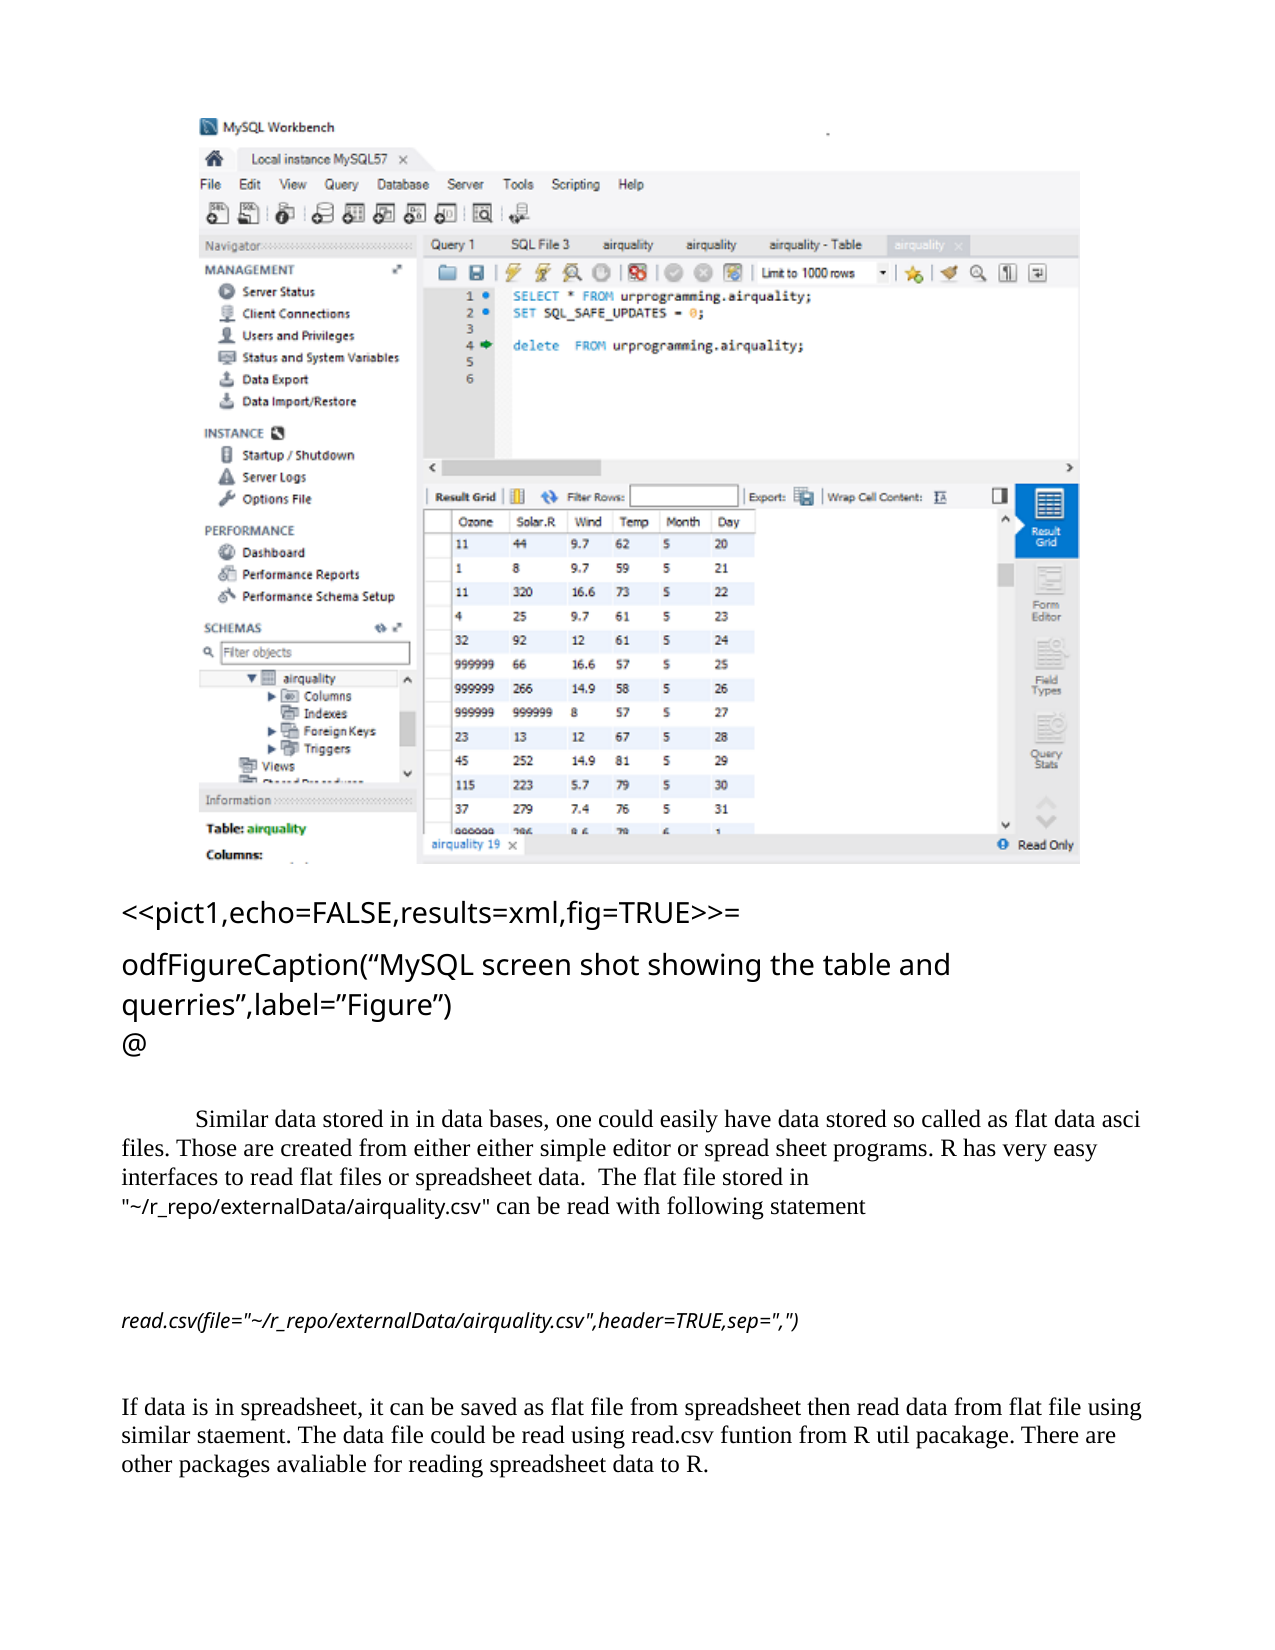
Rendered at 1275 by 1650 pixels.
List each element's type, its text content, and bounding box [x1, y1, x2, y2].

text <<pict1,echo=FALSE,results=xml,fig=TRUE>>= [121, 892, 1158, 932]
text Similar data stored in in data bases, one could easily have data stored so called as flat data asci files. Those are created from either either simple editor or spread sheet programs. R has very easy interfaces to read flat files or spreadsheet data. The flat file stored in "~/r_repo/externalData/airquality.csv" can be read with following statement [121, 1104, 1158, 1220]
text If data is in spreadsheet, it can be saved as flat file from spreadsheet then read data from flat file using similar staement. The data file could be read using read.csv funtion from R util pacakage. There are other packages avaliable for reading spreadsheet data to R. [121, 1392, 1158, 1478]
picture [198, 118, 1080, 864]
text read.csv(file="~/r_repo/externalData/airquality.csv",header=TRUE,sep=",") [121, 1306, 1158, 1334]
text odfFigureCaption(“MySQL screen shot showing the table and querries”,label=”Figure”) [121, 944, 1158, 1024]
text @ [121, 1024, 1158, 1063]
